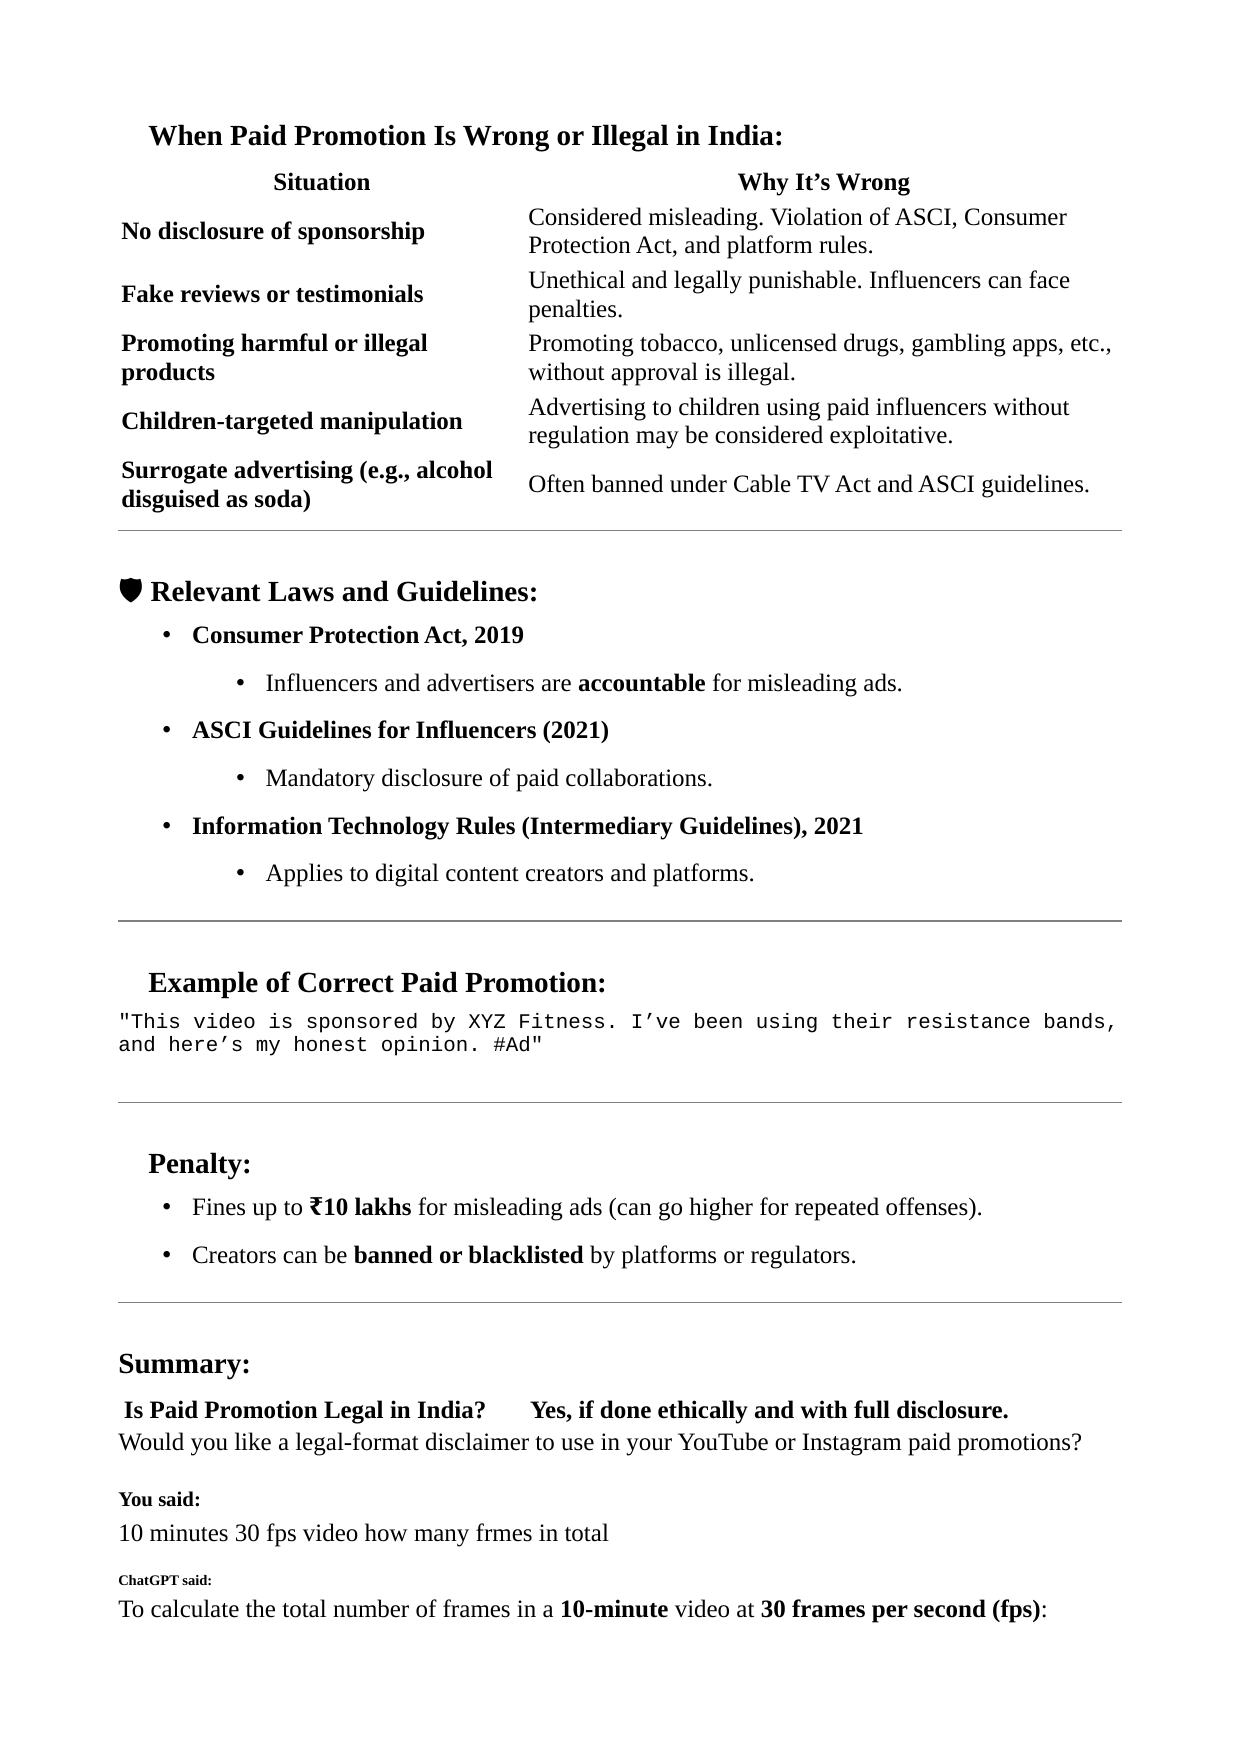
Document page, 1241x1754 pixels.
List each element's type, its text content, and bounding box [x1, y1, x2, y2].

subtitle 🚨 Penalty: [118, 1146, 1122, 1180]
list Creators can be banned or blacklisted by platforms or regulators. [162, 1240, 1122, 1269]
subtitle 🛡️ Relevant Laws and Guidelines: [118, 574, 1122, 608]
table_cell Considered misleading. Violation of ASCI, Consumer Protection Act, and platform rules. [525, 199, 1122, 262]
subtitle ❌ When Paid Promotion Is Wrong or Illegal in India: [118, 118, 1122, 152]
list Fines up to ₹10 lakhs for misleading ads (can go higher for repeated offenses). [162, 1192, 1122, 1221]
table_cell Promoting harmful or illegal products [118, 325, 525, 389]
text Would you like a legal-format disclaimer to use in your YouTube or Instagram paid promotions? [118, 1427, 1122, 1456]
table_header Situation [118, 164, 525, 199]
list Influencers and advertisers are accountable for misleading ads. [236, 668, 1122, 697]
list Consumer Protection Act, 2019 [162, 620, 1122, 649]
table_cell Children-targeted manipulation [118, 389, 525, 452]
text 10 minutes 30 fps video how many frmes in total [118, 1518, 1122, 1546]
table_header ✅ Yes, if done ethically and with full disclosure. [492, 1393, 1022, 1427]
table_cell Surrogate advertising (e.g., alcohol disguised as soda) [118, 452, 525, 515]
list ASCI Guidelines for Influencers (2021) [162, 716, 1122, 744]
list Mandatory disclosure of paid collaborations. [236, 763, 1122, 792]
text To calculate the total number of frames in a 10-minute video at 30 frames per second (fps): [118, 1594, 1122, 1623]
subtitle ChatGPT said: [118, 1571, 1122, 1588]
table_cell Often banned under Cable TV Act and ASCI guidelines. [525, 452, 1122, 515]
list Applies to digital content creators and platforms. [236, 858, 1122, 887]
table_cell Promoting tobacco, unlicensed drugs, gambling apps, etc., without approval is illegal. [525, 325, 1122, 389]
text "This video is sponsored by XYZ Fitness. I’ve been using their resistance bands, and here’s my honest opinion. #Ad" [118, 1011, 1122, 1058]
list Information Technology Rules (Intermediary Guidelines), 2021 [162, 811, 1122, 839]
subtitle Summary: [118, 1347, 1122, 1380]
table_cell No disclosure of sponsorship [118, 199, 525, 262]
subtitle ✅ Example of Correct Paid Promotion: [118, 965, 1122, 998]
table_header Why It’s Wrong [525, 164, 1122, 199]
table_cell Fake reviews or testimonials [118, 262, 525, 325]
table_cell Advertising to children using paid influencers without regulation may be considered exploitative. [525, 389, 1122, 452]
table_header Is Paid Promotion Legal in India? [118, 1393, 492, 1427]
table_cell Unethical and legally punishable. Influencers can face penalties. [525, 262, 1122, 325]
subtitle You said: [118, 1487, 1122, 1511]
